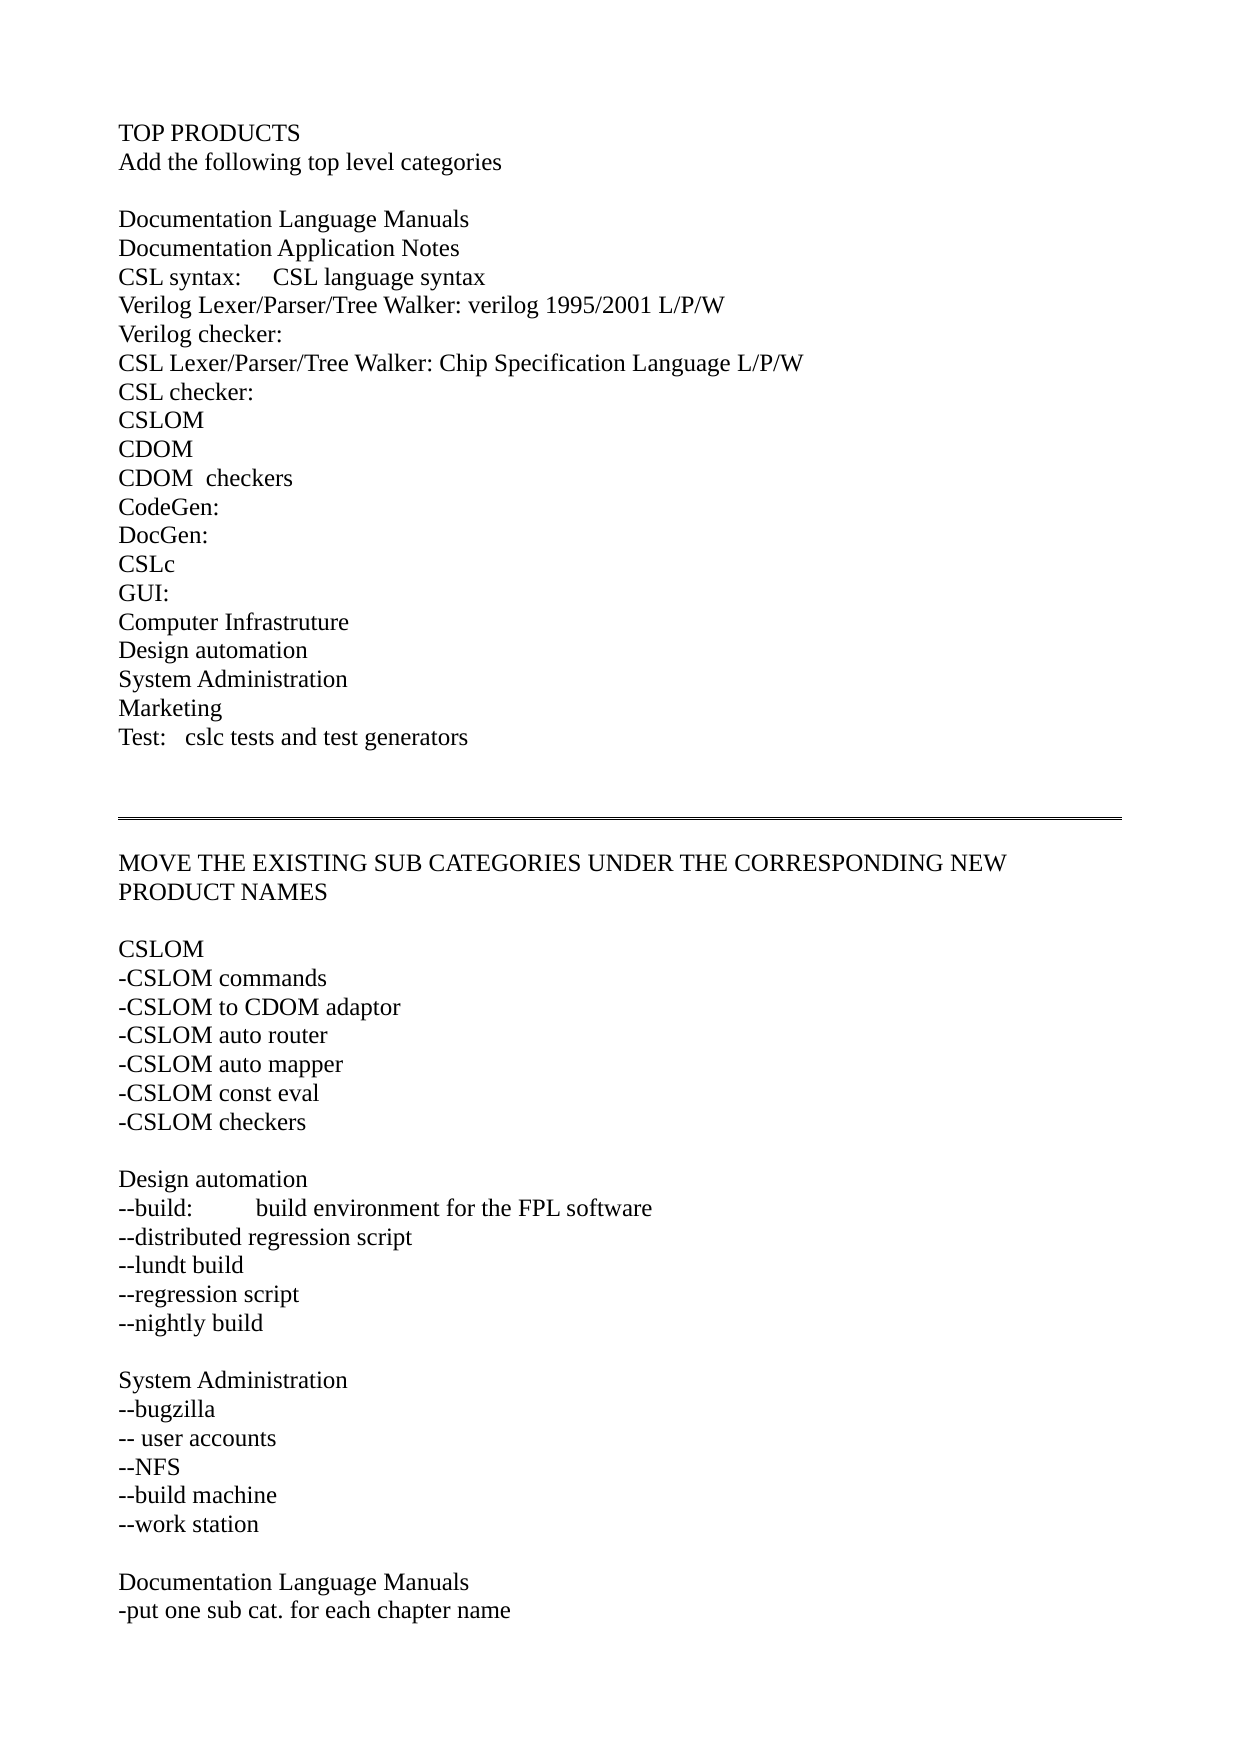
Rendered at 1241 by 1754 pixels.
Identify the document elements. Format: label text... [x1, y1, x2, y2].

text --build: build environment for the FPL software [118, 1193, 1122, 1222]
text DocGen: [118, 521, 1122, 549]
text --bugzilla [118, 1394, 1122, 1423]
text -put one sub cat. for each chapter name [118, 1595, 1122, 1624]
text Marketing [118, 693, 1122, 722]
text CSLOM [118, 406, 1122, 434]
text Design automation [118, 1164, 1122, 1193]
text MOVE THE EXISTING SUB CATEGORIES UNDER THE CORRESPONDING NEW PRODUCT NAMES [118, 848, 1122, 905]
text TOP PRODUCTS [118, 118, 1122, 147]
text Verilog checker: [118, 319, 1122, 348]
text --regression script [118, 1279, 1122, 1308]
text Design automation [118, 636, 1122, 664]
text --nightly build [118, 1308, 1122, 1337]
text CSLOM [118, 934, 1122, 963]
text Add the following top level categories [118, 147, 1122, 176]
text Test: cslc tests and test generators [118, 722, 1122, 751]
text Verilog Lexer/Parser/Tree Walker: verilog 1995/2001 L/P/W [118, 291, 1122, 319]
text Documentation Application Notes [118, 233, 1122, 262]
text --NFS [118, 1452, 1122, 1480]
text -- user accounts [118, 1423, 1122, 1452]
text --distributed regression script [118, 1222, 1122, 1250]
text -CSLOM auto router [118, 1020, 1122, 1049]
text System Administration [118, 664, 1122, 693]
text Documentation Language Manuals [118, 204, 1122, 233]
text CSL syntax: CSL language syntax [118, 262, 1122, 291]
text Computer Infrastruture [118, 607, 1122, 636]
text GUI: [118, 578, 1122, 607]
text --work station [118, 1509, 1122, 1538]
text --lundt build [118, 1250, 1122, 1279]
text Documentation Language Manuals [118, 1567, 1122, 1595]
text CSL Lexer/Parser/Tree Walker: Chip Specification Language L/P/W [118, 348, 1122, 377]
text -CSLOM const eval [118, 1078, 1122, 1107]
text --build machine [118, 1480, 1122, 1509]
text -CSLOM commands [118, 963, 1122, 992]
text -CSLOM auto mapper [118, 1049, 1122, 1078]
text CSLc [118, 549, 1122, 578]
text -CSLOM to CDOM adaptor [118, 992, 1122, 1020]
text CDOM [118, 434, 1122, 463]
text -CSLOM checkers [118, 1107, 1122, 1135]
text CSL checker: [118, 377, 1122, 406]
text CDOM checkers [118, 463, 1122, 492]
text System Administration [118, 1365, 1122, 1394]
text CodeGen: [118, 492, 1122, 521]
